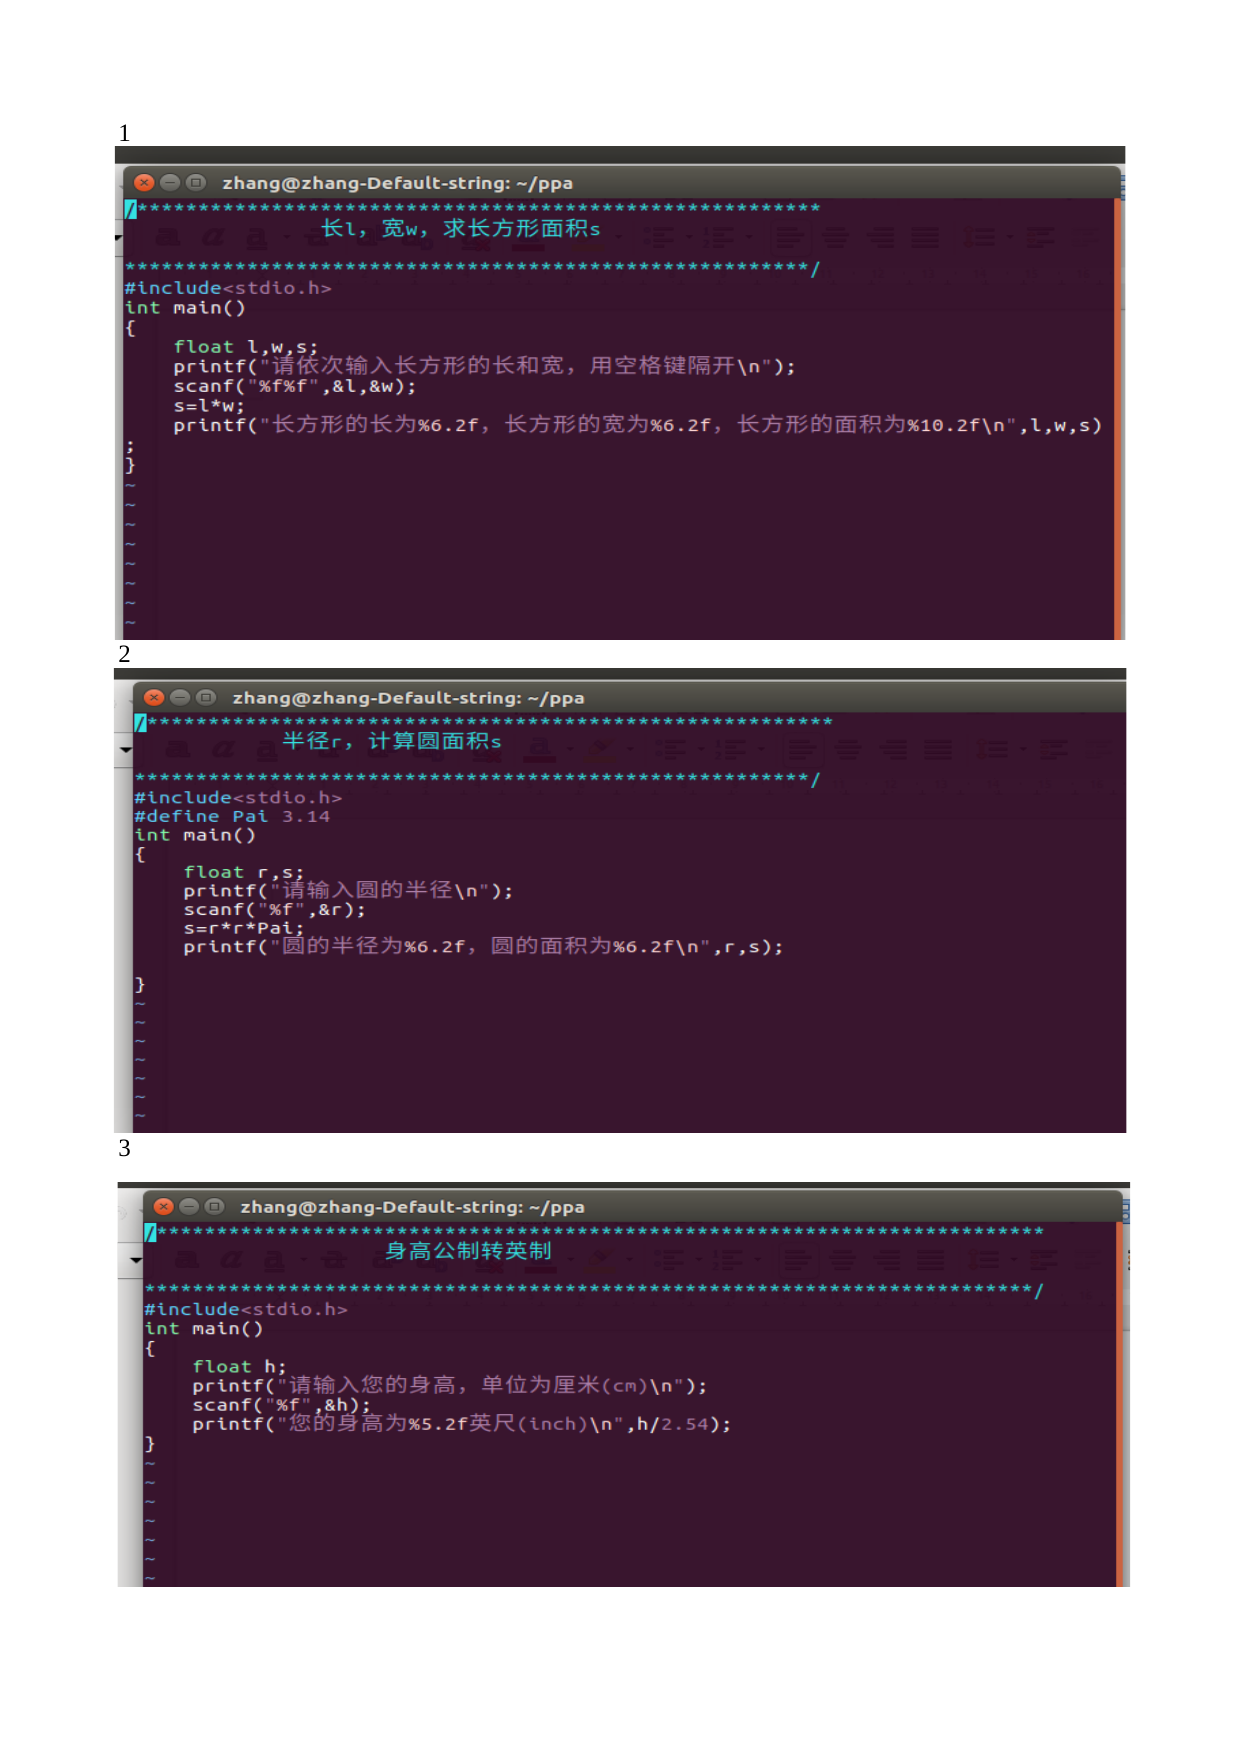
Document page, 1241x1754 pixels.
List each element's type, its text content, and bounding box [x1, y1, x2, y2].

picture [128, 1182, 928, 1348]
picture [144, 146, 924, 410]
text 3 [118, 668, 1122, 1162]
text 1 [118, 118, 1122, 147]
text 2 [118, 147, 1122, 668]
picture [131, 668, 912, 925]
